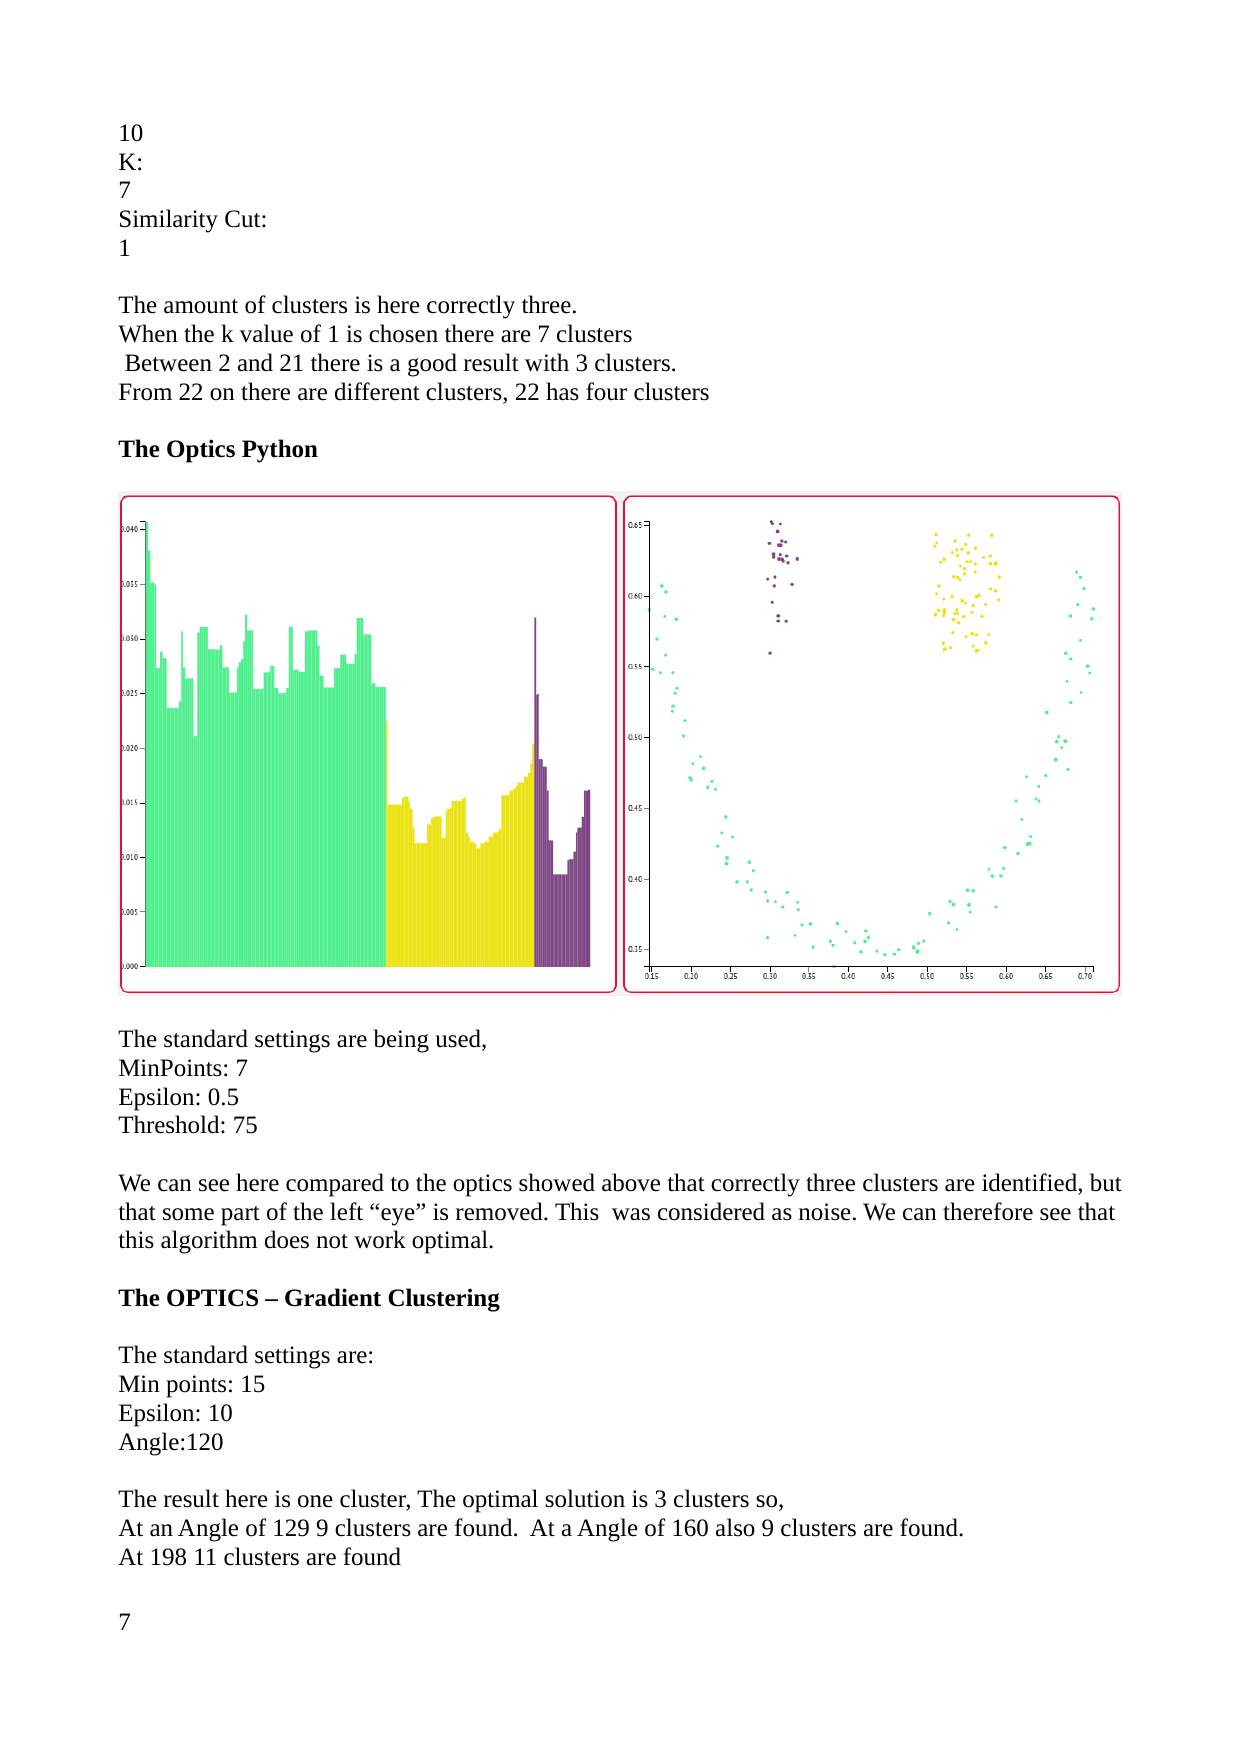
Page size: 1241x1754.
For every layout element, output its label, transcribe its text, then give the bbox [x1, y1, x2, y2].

text The standard settings are being used, [118, 1024, 1122, 1053]
text From 22 on there are different clusters, 22 has four clusters [118, 377, 1122, 406]
text When the k value of 1 is chosen there are 7 clusters [118, 319, 1122, 348]
text The Optics Python [118, 434, 1122, 463]
text 10 [118, 118, 1122, 147]
text Angle:120 [118, 1427, 1122, 1455]
picture [118, 491, 1123, 996]
text Epsilon: 10 [118, 1398, 1122, 1427]
text Threshold: 75 [118, 1110, 1122, 1139]
text We can see here compared to the optics showed above that correctly three clusters are identified, but that some part of the left “eye” is removed. This was considered as noise. We can therefore see that this algorithm does not work optimal. [118, 1168, 1122, 1254]
text The OPTICS – Gradient Clustering [118, 1283, 1122, 1312]
text The standard settings are: [118, 1340, 1122, 1369]
text MinPoints: 7 [118, 1053, 1122, 1082]
text Epsilon: 0.5 [118, 1082, 1122, 1110]
text 7 [118, 176, 1122, 204]
text The amount of clusters is here correctly three. [118, 291, 1122, 319]
text Between 2 and 21 there is a good result with 3 clusters. [118, 348, 1122, 377]
text At an Angle of 129 9 clusters are found. At a Angle of 160 also 9 clusters are found. [118, 1513, 1122, 1542]
text Similarity Cut: [118, 204, 1122, 233]
text K: [118, 147, 1122, 176]
text The result here is one cluster, The optimal solution is 3 clusters so, [118, 1484, 1122, 1513]
text At 198 11 clusters are found [118, 1542, 1122, 1570]
text 1 [118, 233, 1122, 262]
text Min points: 15 [118, 1369, 1122, 1398]
